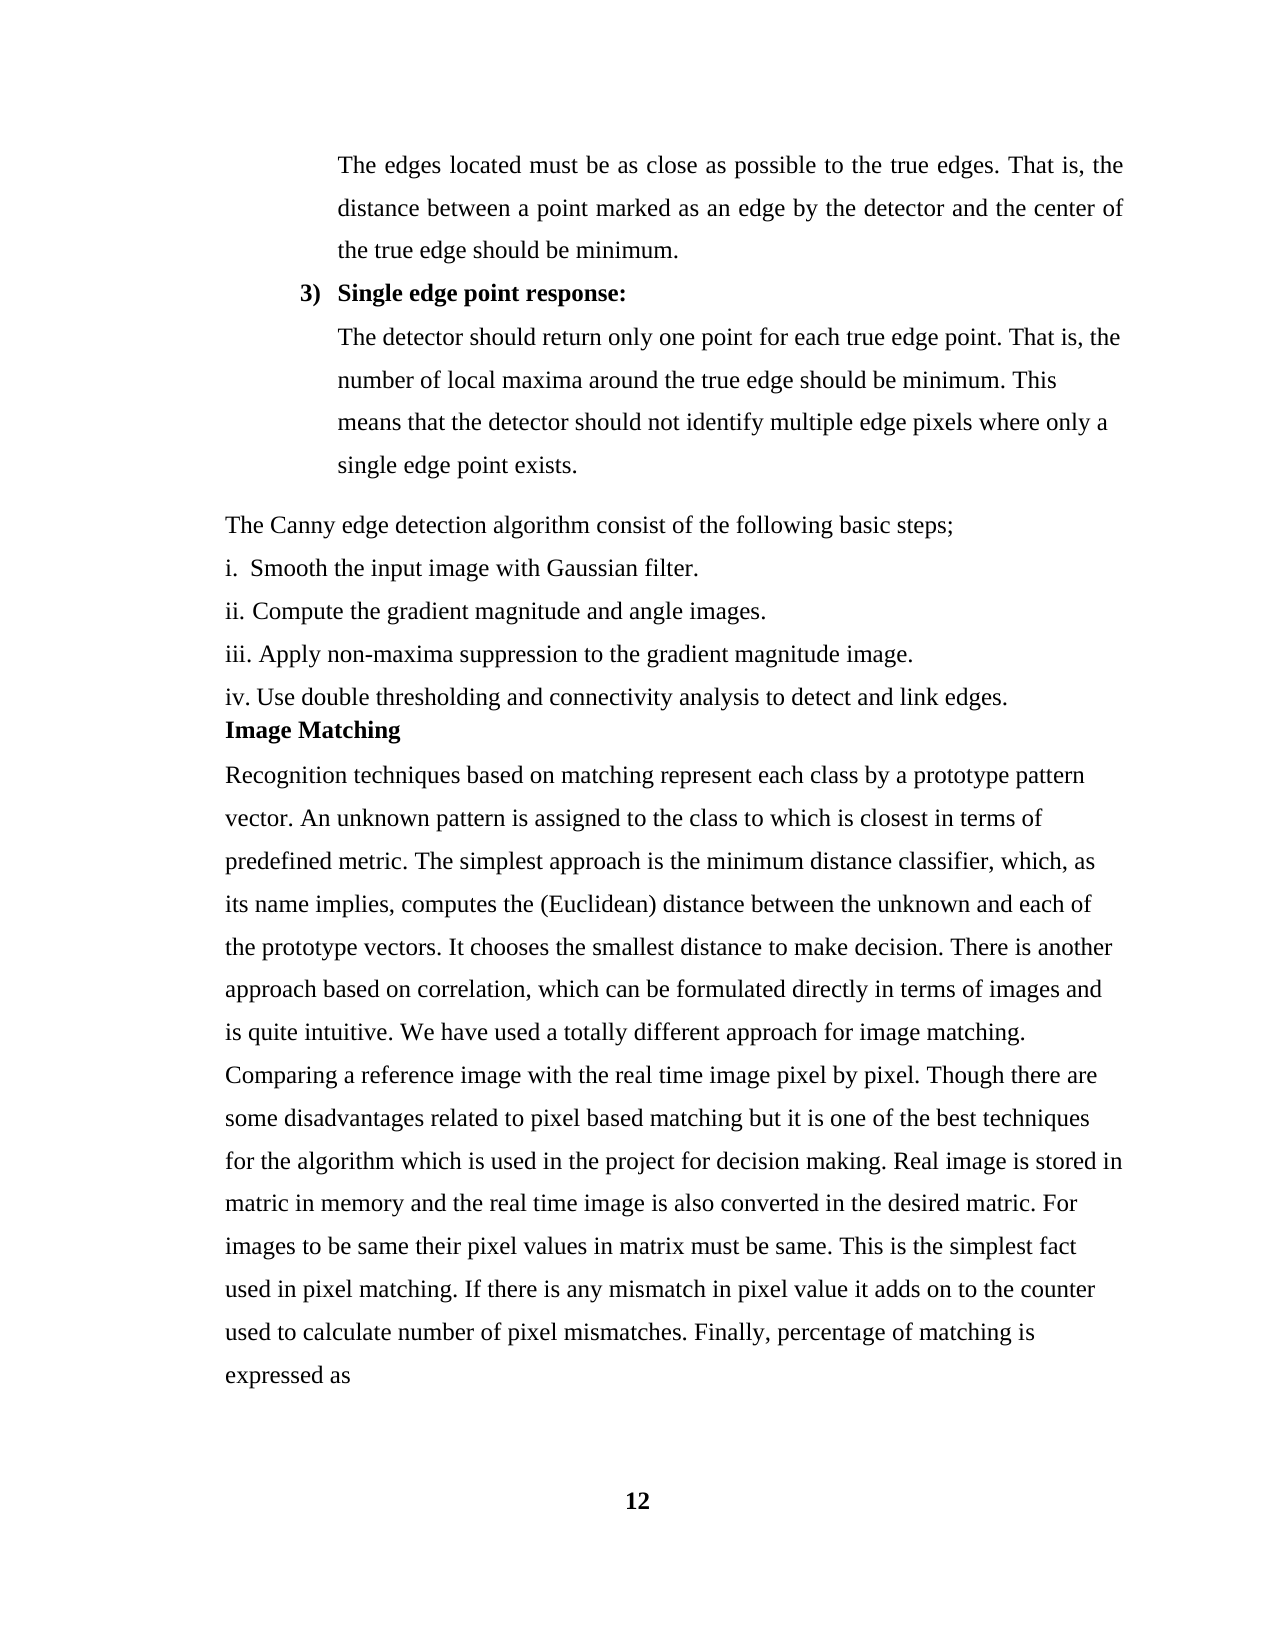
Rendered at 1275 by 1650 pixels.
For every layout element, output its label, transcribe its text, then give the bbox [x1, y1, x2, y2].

text The edges located must be as close as possible to the true edges. That is, the distance between a point marked as an edge by the detector and the center of the true edge should be minimum. [337, 151, 1125, 264]
text The Canny edge detection algorithm consist of the following basic steps; [225, 510, 1125, 538]
list Apply non-maxima suppression to the gradient magnitude image. [225, 639, 1125, 668]
list Smooth the input image with Gaussian filter. [225, 553, 1125, 582]
list Single edge point response: [300, 278, 1125, 307]
list Use double thresholding and connectivity analysis to detect and link edges. [225, 682, 1125, 711]
text 12 [150, 1486, 1125, 1515]
text The detector should return only one point for each true edge point. That is, the number of local maxima around the true edge should be minimum. This means that the detector should not identify multiple edge pixels where only a single edge point exists. [337, 322, 1121, 478]
list Compute the gradient magnitude and angle images. [225, 596, 1125, 625]
list Image Matching [187, 716, 1125, 744]
text Recognition techniques based on matching represent each class by a prototype pattern vector. An unknown pattern is assigned to the class to which is closest in terms of predefined metric. The simplest approach is the minimum distance classifier, which, as its name implies, computes the (Euclidean) distance between the unknown and each of the prototype vectors. It chooses the smallest distance to make decision. There is another approach based on correlation, which can be formulated directly in terms of images and is quite intuitive. We have used a totally different approach for image matching. Comparing a reference image with the real time image pixel by pixel. Though there are some disadvantages related to pixel based matching but it is one of the best techniques for the algorithm which is used in the project for decision making. Real image is stored in matric in memory and the real time image is also converted in the desired matric. For images to be same their pixel values in matrix must be same. This is the simplest fact used in pixel matching. If there is any mismatch in pixel value it adds on to the counter used to calculate number of pixel mismatches. Finally, percentage of matching is expressed as [225, 760, 1123, 1388]
